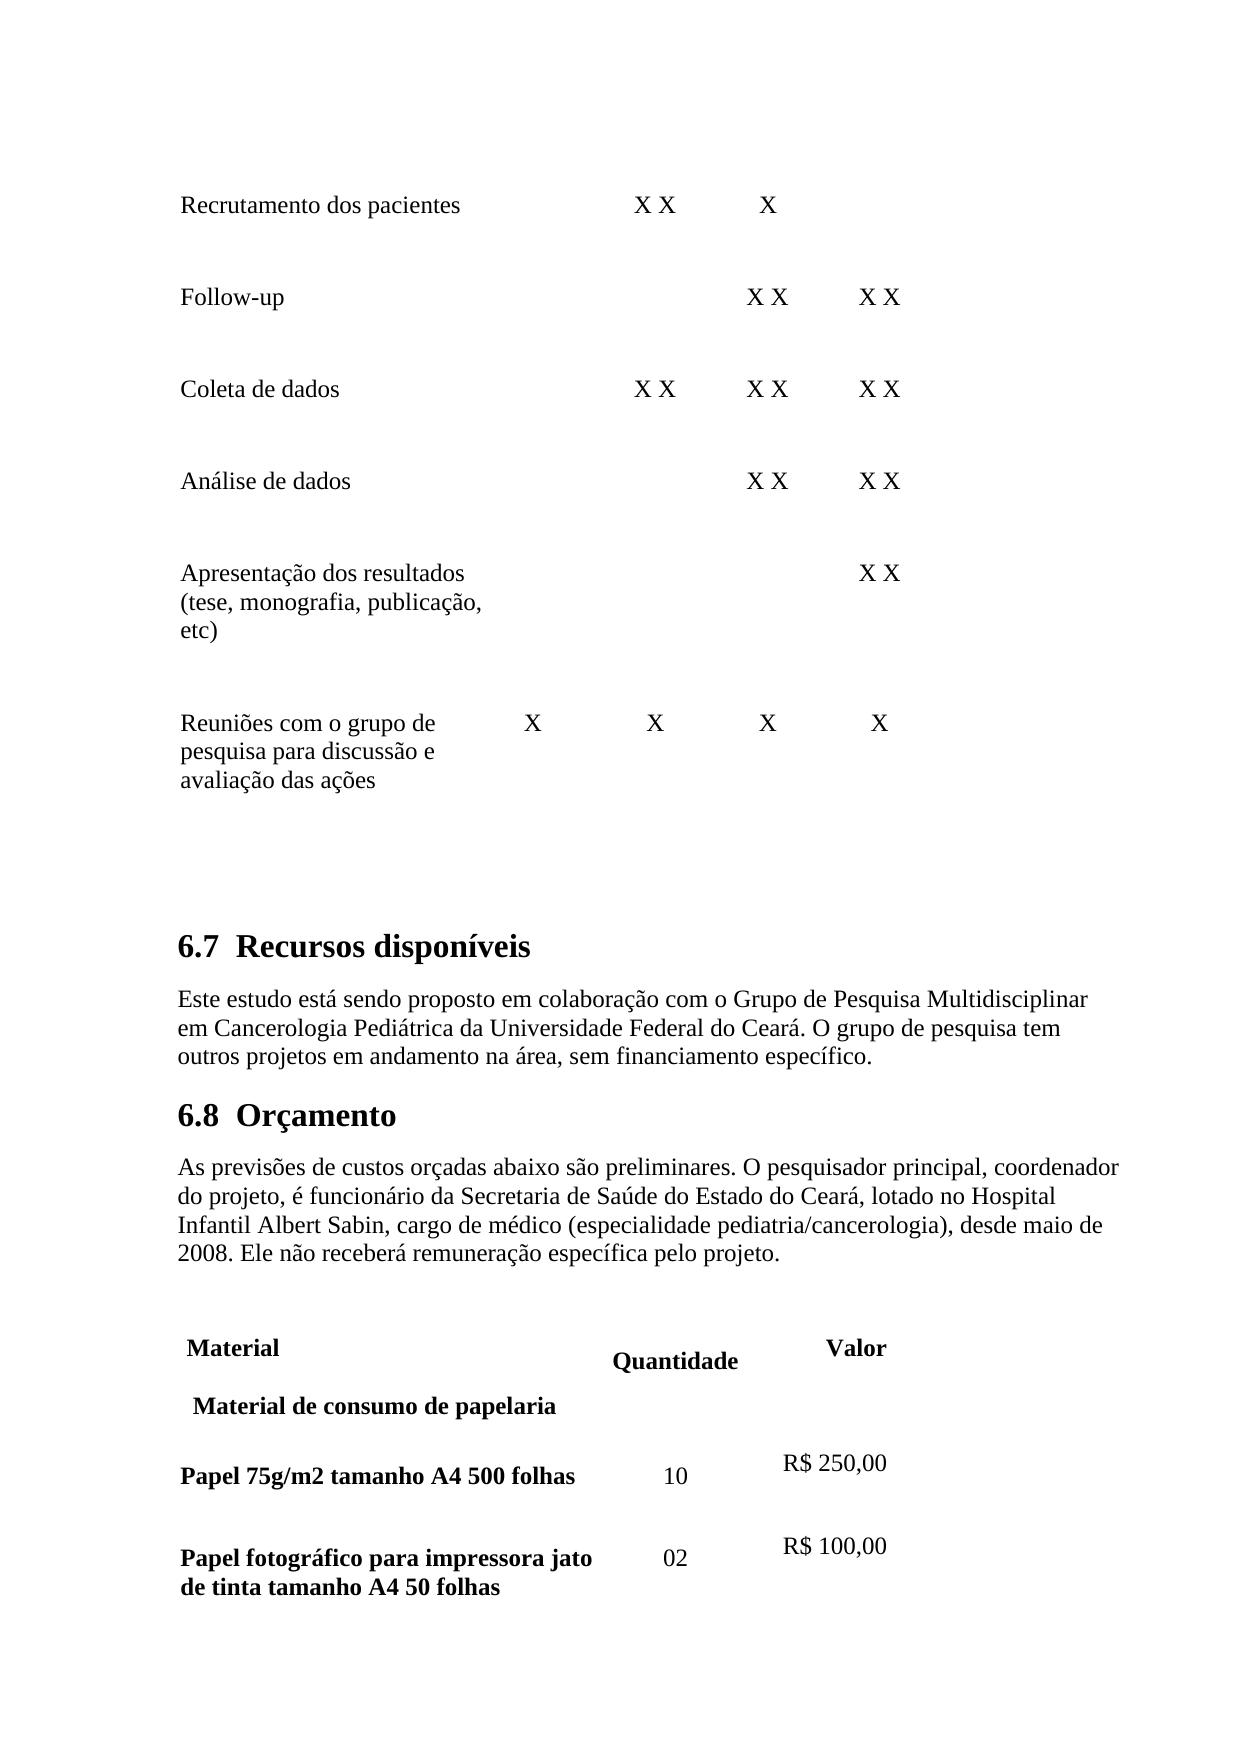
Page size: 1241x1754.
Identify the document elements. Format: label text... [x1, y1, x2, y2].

table_cell [714, 546, 827, 695]
table_cell [489, 454, 602, 546]
table_header Follow-up [177, 269, 489, 361]
table_cell [489, 546, 602, 695]
table_header [602, 269, 714, 361]
table_header Material de consumo de papelaria [177, 1391, 604, 1448]
table_cell X X [602, 361, 714, 453]
table_cell X X [828, 361, 938, 453]
table_cell X [489, 695, 602, 845]
table_cell 02 [605, 1531, 752, 1613]
table_cell X [602, 695, 714, 845]
table_cell Papel fotográfico para impressora jato de tinta tamanho A4 50 folhas [177, 1531, 604, 1613]
table_cell Coleta de dados [177, 361, 489, 453]
table_header [605, 1391, 752, 1448]
table_header [489, 269, 602, 361]
table_cell [489, 177, 602, 269]
table_cell Recrutamento dos pacientes [177, 177, 489, 269]
table_cell X X [714, 454, 827, 546]
table_cell X [714, 177, 828, 269]
table_cell [828, 177, 939, 269]
table_header Quantidade [605, 1334, 752, 1391]
table_cell X X [828, 546, 938, 695]
table_cell Reuniões com o grupo de pesquisa para discussão e avaliação das ações [177, 695, 489, 845]
table_cell X X [602, 177, 714, 269]
table_header R$ 250,00 [753, 1449, 896, 1531]
table_cell X [714, 695, 827, 845]
table_cell X X [828, 454, 938, 546]
table_cell Análise de dados [177, 454, 489, 546]
subtitle 6.7 Recursos disponíveis [177, 927, 1122, 965]
table_header X X [714, 269, 827, 361]
table_cell [602, 454, 714, 546]
text As previsões de custos orçadas abaixo são preliminares. O pesquisador principal, coordenador do projeto, é funcionário da Secretaria de Saúde do Estado do Ceará, lotado no Hospital Infantil Albert Sabin, cargo de médico (especialidade pediatria/cancerologia), desde maio de 2008. Ele não receberá remuneração específica pelo projeto. [177, 1152, 1122, 1267]
table_header Valor [753, 1334, 896, 1391]
text Este estudo está sendo proposto em colaboração com o Grupo de Pesquisa Multidisciplinar em Cancerologia Pediátrica da Universidade Federal do Ceará. O grupo de pesquisa tem outros projetos em andamento na área, sem financiamento específico. [177, 984, 1122, 1070]
table_cell Apresentação dos resultados (tese, monografia, publicação, etc) [177, 546, 489, 695]
table_header Material [177, 1334, 604, 1391]
table_header Papel 75g/m2 tamanho A4 500 folhas [177, 1449, 604, 1531]
table_header X X [828, 269, 938, 361]
table_cell [602, 546, 714, 695]
table_cell X [828, 695, 938, 845]
table_header 10 [605, 1449, 752, 1531]
table_cell [489, 361, 602, 453]
table_cell X X [714, 361, 827, 453]
table_cell R$ 100,00 [753, 1531, 896, 1613]
subtitle 6.8 Orçamento [177, 1095, 1122, 1133]
